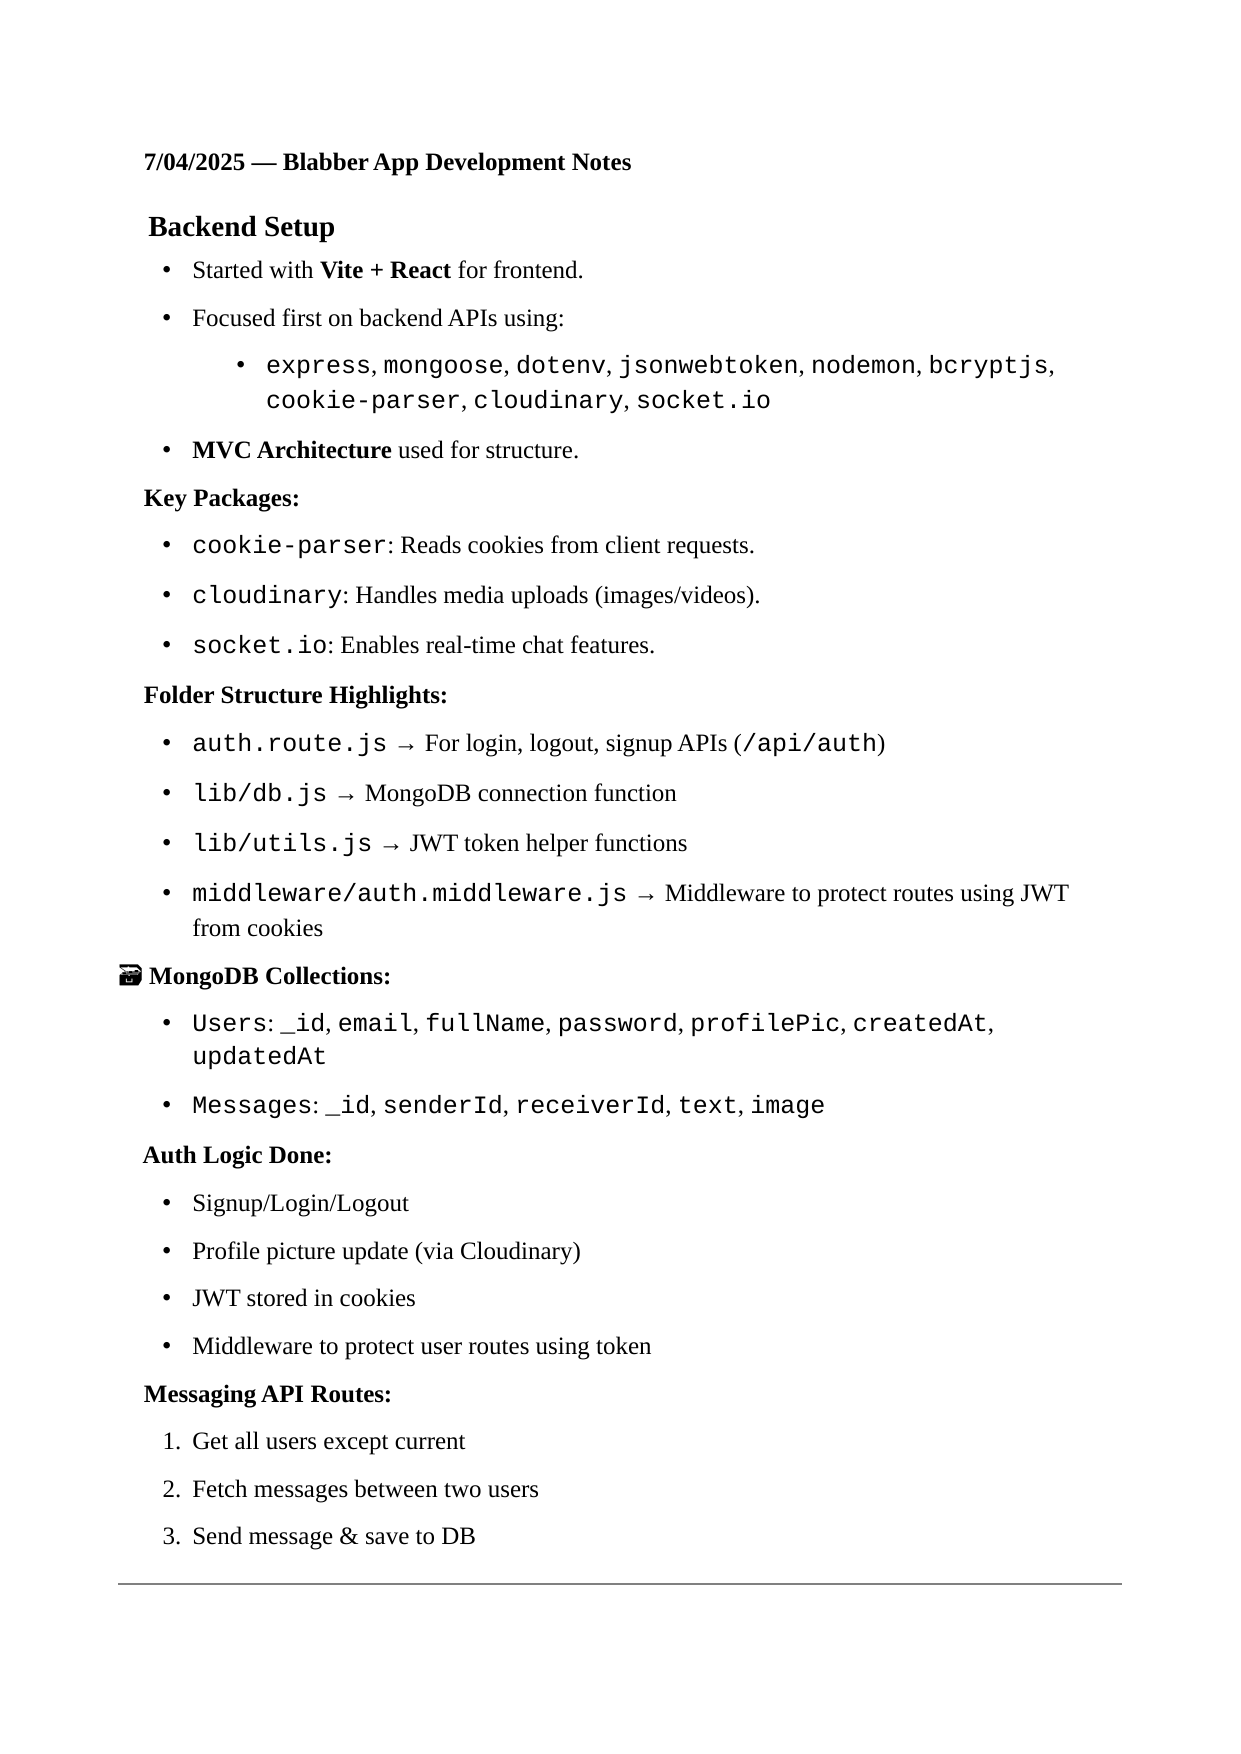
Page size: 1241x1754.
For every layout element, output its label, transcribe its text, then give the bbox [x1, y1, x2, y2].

text 🧩 Key Packages: [118, 483, 1122, 512]
text 📁 Folder Structure Highlights: [118, 681, 1122, 709]
list MVC Architecture used for structure. [162, 435, 1122, 464]
list cloudinary: Handles media uploads (images/videos). [162, 581, 1122, 611]
list Signup/Login/Logout [162, 1188, 1122, 1217]
list cookie-parser: Reads cookies from client requests. [162, 531, 1122, 561]
list Messages: _id, senderId, receiverId, text, image [162, 1091, 1122, 1121]
list Profile picture update (via Cloudinary) [162, 1236, 1122, 1264]
list socket.io: Enables real-time chat features. [162, 631, 1122, 661]
subtitle 🔧 Backend Setup [118, 209, 1122, 243]
text ✅ Auth Logic Done: [118, 1141, 1122, 1169]
list Focused first on backend APIs using: [162, 303, 1122, 331]
list lib/utils.js → JWT token helper functions [162, 828, 1122, 859]
list Started with Vite + React for frontend. [162, 255, 1122, 284]
list lib/db.js → MongoDB connection function [162, 778, 1122, 809]
list express, mongoose, dotenv, jsonwebtoken, nodemon, bcryptjs, cookie-parser, cloudinary, socket.io [236, 350, 1122, 416]
list Fetch messages between two users [162, 1474, 1122, 1503]
text 🗃️ MongoDB Collections: [118, 961, 1122, 990]
list auth.route.js → For login, logout, signup APIs (/api/auth) [162, 728, 1122, 759]
list JWT stored in cookies [162, 1283, 1122, 1312]
list Get all users except current [162, 1426, 1122, 1455]
text 📩 Messaging API Routes: [118, 1379, 1122, 1407]
text 📅 7/04/2025 — Blabber App Development Notes [118, 147, 1122, 176]
list middleware/auth.middleware.js → Middleware to protect routes using JWT from cookies [162, 878, 1122, 942]
list Middleware to protect user routes using token [162, 1331, 1122, 1360]
list Users: _id, email, fullName, password, profilePic, createdAt, updatedAt [162, 1008, 1122, 1072]
list Send message & save to DB [162, 1521, 1122, 1550]
